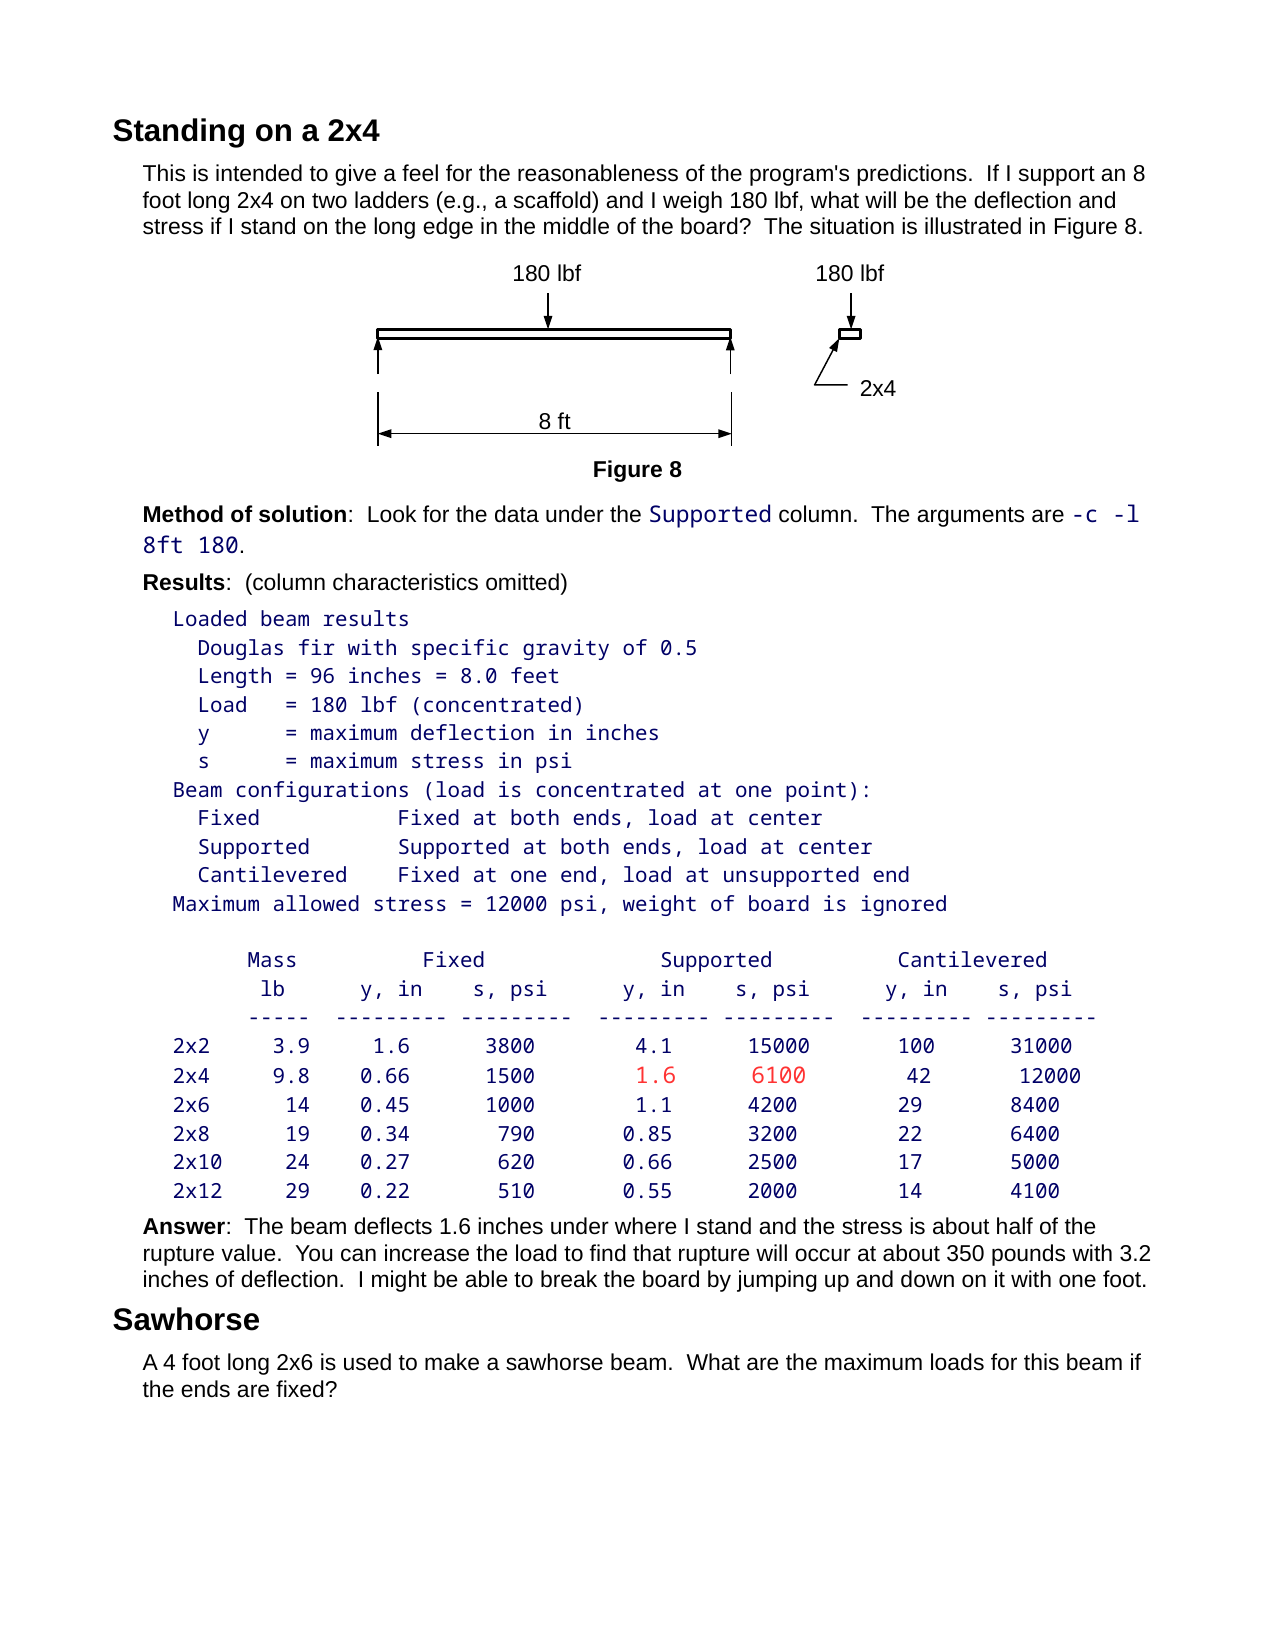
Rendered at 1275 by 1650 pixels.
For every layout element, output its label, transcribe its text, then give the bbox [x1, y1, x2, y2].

subtitle Standing on a 2x4 [112, 112, 1162, 148]
text Mass Fixed Supported Cantilevered [172, 946, 1162, 974]
text Length = 96 inches = 8.0 feet [172, 661, 1162, 690]
text Figure 8 [222, 271, 1052, 483]
text s = maximum stress in psi [172, 747, 1162, 775]
text y = maximum deflection in inches [172, 718, 1162, 747]
text Beam configurations (load is concentrated at one point): [172, 775, 1162, 803]
text A 4 foot long 2x6 is used to make a sawhorse beam. What are the maximum loads for this beam if the ends are fixed? [142, 1349, 1162, 1402]
text Answer: The beam deflects 1.6 inches under where I stand and the stress is about half of the rupture value. You can increase the load to find that rupture will occur at about 350 pounds with 3.2 inches of deflection. I might be able to break the board by jumping up and down on it with one foot. [142, 1213, 1162, 1292]
text 2x2 3.9 1.6 3800 4.1 15000 100 31000 [172, 1031, 1162, 1059]
text Fixed Fixed at both ends, load at center [172, 803, 1162, 832]
text Results: (column characteristics omitted) [142, 569, 1162, 595]
text This is intended to give a feel for the reasonableness of the program's predictions. If I support an 8 foot long 2x4 on two ladders (e.g., a scaffold) and I weigh 180 lbf, what will be the deflection and stress if I stand on the long edge in the middle of the board? The situation is illustrated in Figure 8. [142, 160, 1162, 239]
text Maximum allowed stress = 12000 psi, weight of board is ignored [172, 889, 1162, 917]
text ----- --------- --------- --------- --------- --------- --------- [172, 1002, 1162, 1031]
text Supported Supported at both ends, load at center [172, 832, 1162, 860]
text Douglas fir with specific gravity of 0.5 [172, 633, 1162, 661]
text 2x8 19 0.34 790 0.85 3200 22 6400 [172, 1119, 1162, 1147]
text 2x10 24 0.27 620 0.66 2500 17 5000 [172, 1147, 1162, 1176]
text Loaded beam results [172, 604, 1162, 633]
text lb y, in s, psi y, in s, psi y, in s, psi [172, 974, 1162, 1002]
text 2x12 29 0.22 510 0.55 2000 14 4100 [172, 1176, 1162, 1204]
text Method of solution: Look for the data under the Supported column. The arguments are -c -l 8ft 180. [142, 248, 1162, 560]
text Cantilevered Fixed at one end, load at unsupported end [172, 860, 1162, 889]
text 2x6 14 0.45 1000 1.1 4200 29 8400 [172, 1091, 1162, 1119]
subtitle Sawhorse [112, 1301, 1162, 1337]
text 2x4 9.8 0.66 1500 1.6 6100 42 12000 [172, 1059, 1162, 1091]
text Load = 180 lbf (concentrated) [172, 690, 1162, 718]
